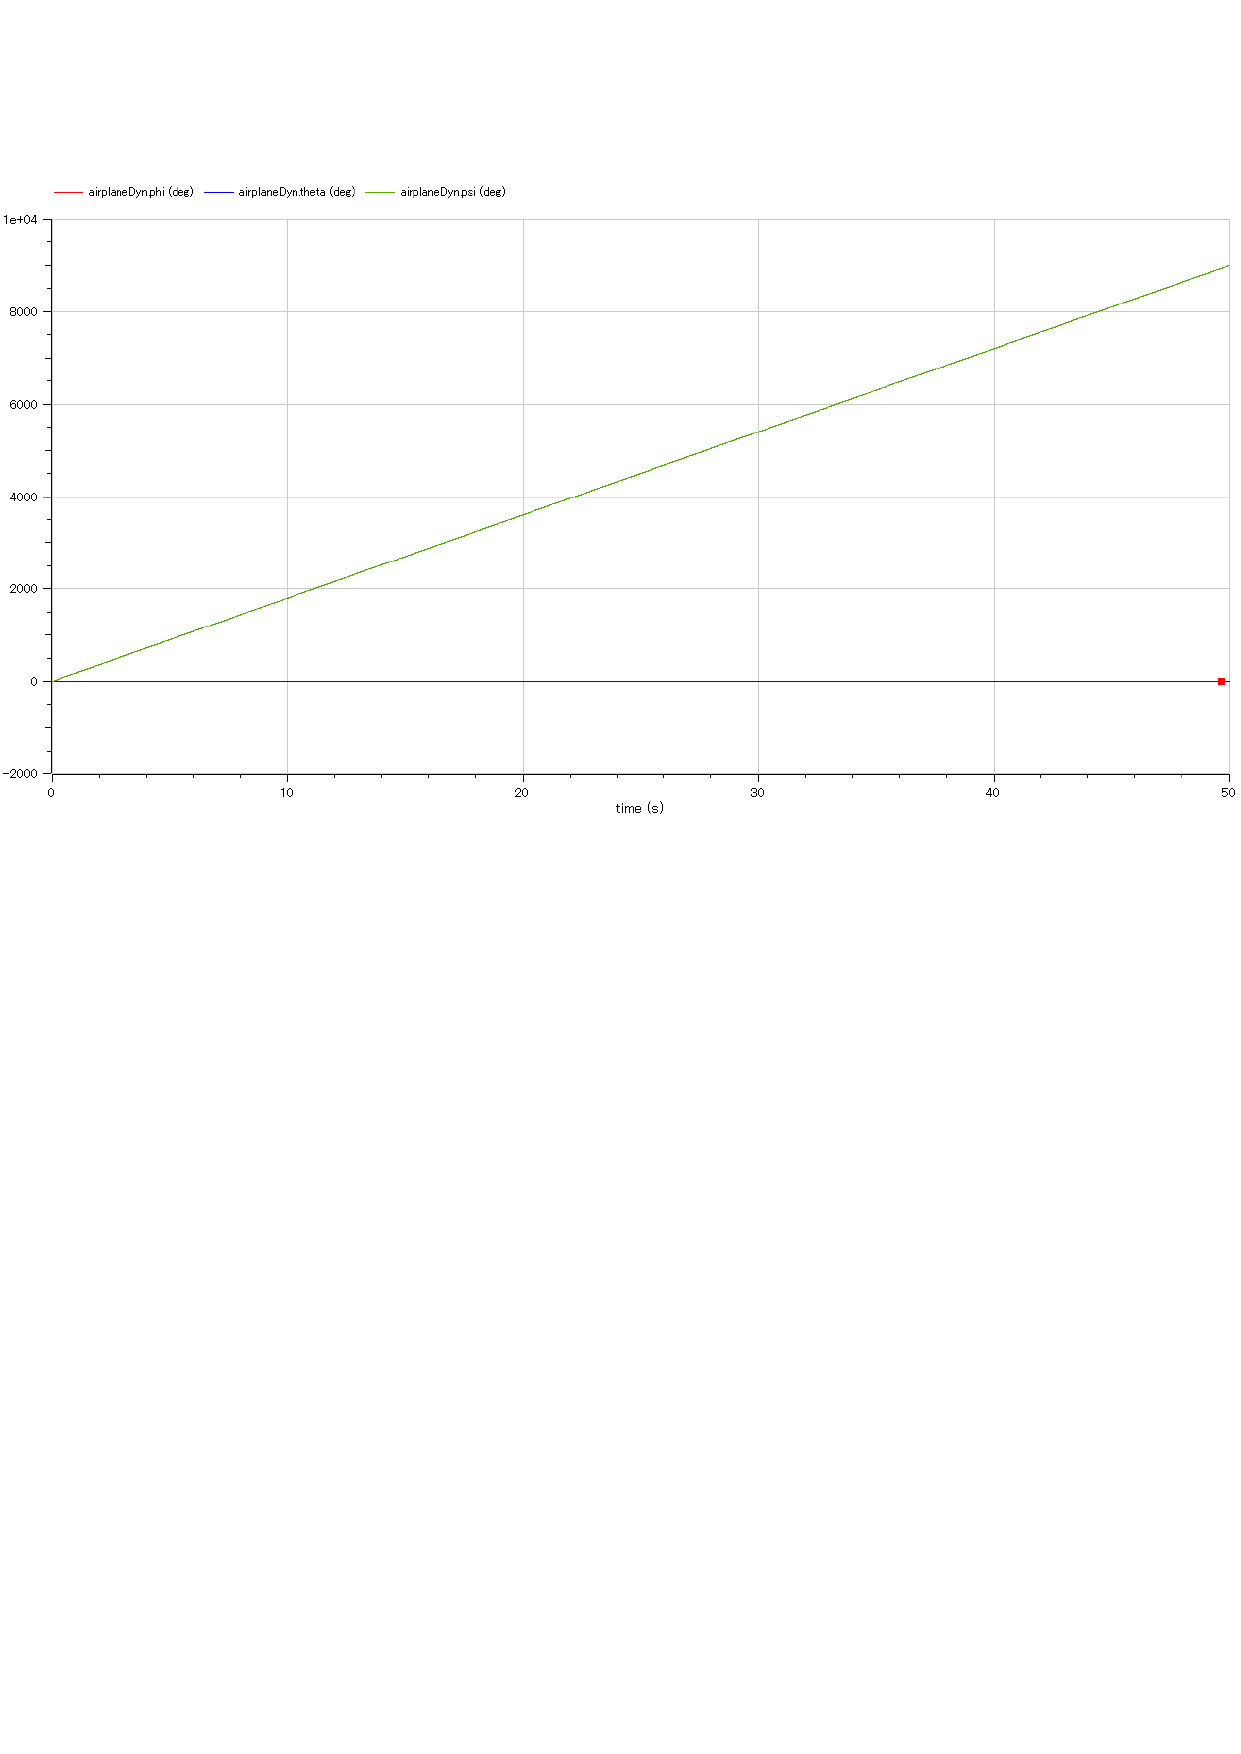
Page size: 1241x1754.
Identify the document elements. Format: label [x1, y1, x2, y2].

picture [0, 175, 1241, 820]
